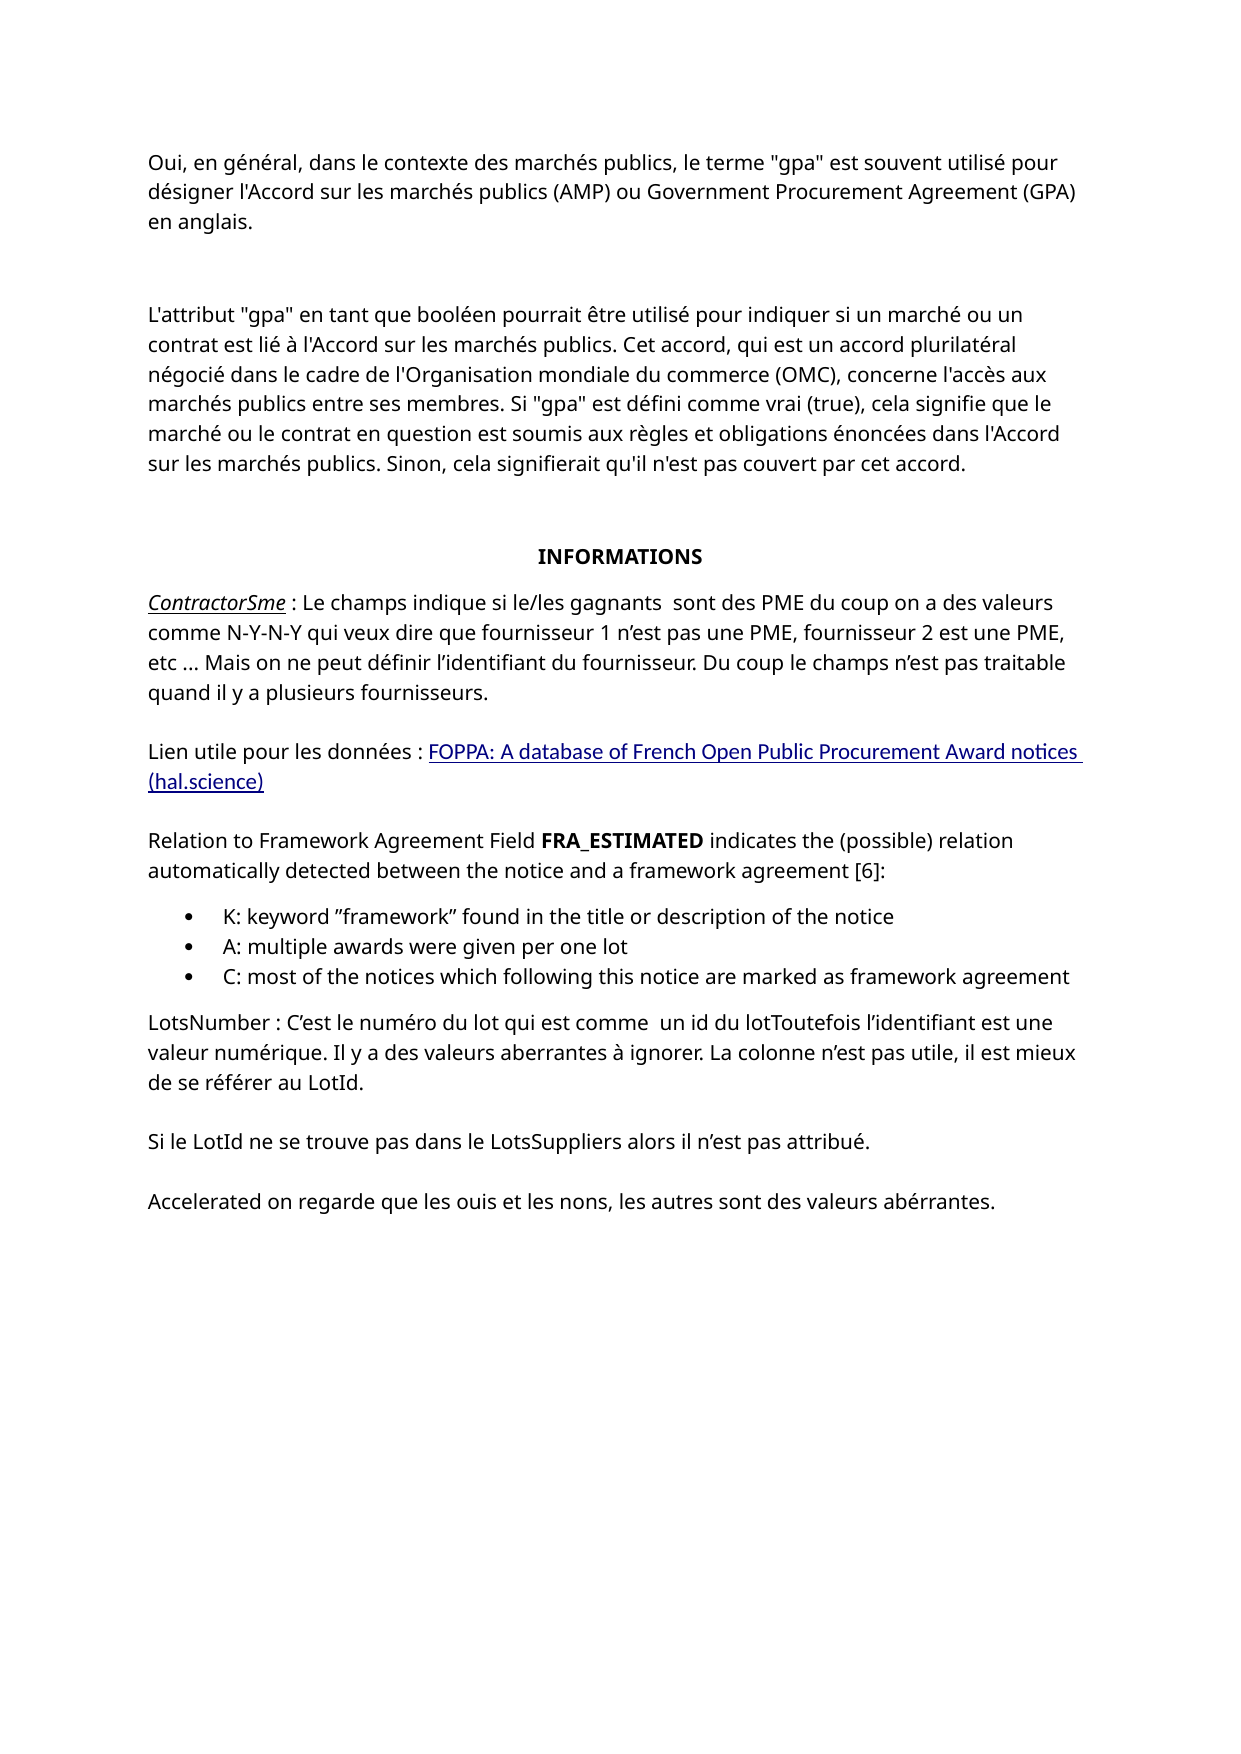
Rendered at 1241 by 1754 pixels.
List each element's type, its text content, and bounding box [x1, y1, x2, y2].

list C: most of the notices which following this notice are marked as framework agreement [185, 962, 1093, 990]
list K: keyword ”framework” found in the title or description of the notice [185, 902, 1093, 931]
list A: multiple awards were given per one lot [185, 932, 1093, 960]
text LotsNumber : C’est le numéro du lot qui est comme un id du lotToutefois l’identifiant est une valeur numérique. Il y a des valeurs aberrantes à ignorer. La colonne n’est pas utile, il est mieux de se référer au LotId. Si le LotId ne se trouve pas dans le LotsSuppliers alors il n’est pas attribué. Accelerated on regarde que les ouis et les nons, les autres sont des valeurs abérrantes. [148, 1008, 1093, 1215]
text ContractorSme : Le champs indique si le/les gagnants sont des PME du coup on a des valeurs comme N-Y-N-Y qui veux dire que fournisseur 1 n’est pas une PME, fournisseur 2 est une PME, etc ... Mais on ne peut définir l’identifiant du fournisseur. Du coup le champs n’est pas traitable quand il y a plusieurs fournisseurs. Lien utile pour les données : FOPPA: A database of French Open Public Procurement Award notices (hal.science) Relation to Framework Agreement Field FRA_ESTIMATED indicates the (possible) relation automatically detected between the notice and a framework agreement [6]: [148, 588, 1093, 884]
text Oui, en général, dans le contexte des marchés publics, le terme "gpa" est souvent utilisé pour désigner l'Accord sur les marchés publics (AMP) ou Government Procurement Agreement (GPA) en anglais. [148, 148, 1093, 236]
text INFORMATIONS [148, 542, 1093, 570]
text L'attribut "gpa" en tant que booléen pourrait être utilisé pour indiquer si un marché ou un contrat est lié à l'Accord sur les marchés publics. Cet accord, qui est un accord plurilatéral négocié dans le cadre de l'Organisation mondiale du commerce (OMC), concerne l'accès aux marchés publics entre ses membres. Si "gpa" est défini comme vrai (true), cela signifie que le marché ou le contrat en question est soumis aux règles et obligations énoncées dans l'Accord sur les marchés publics. Sinon, cela signifierait qu'il n'est pas couvert par cet accord. [148, 300, 1093, 477]
